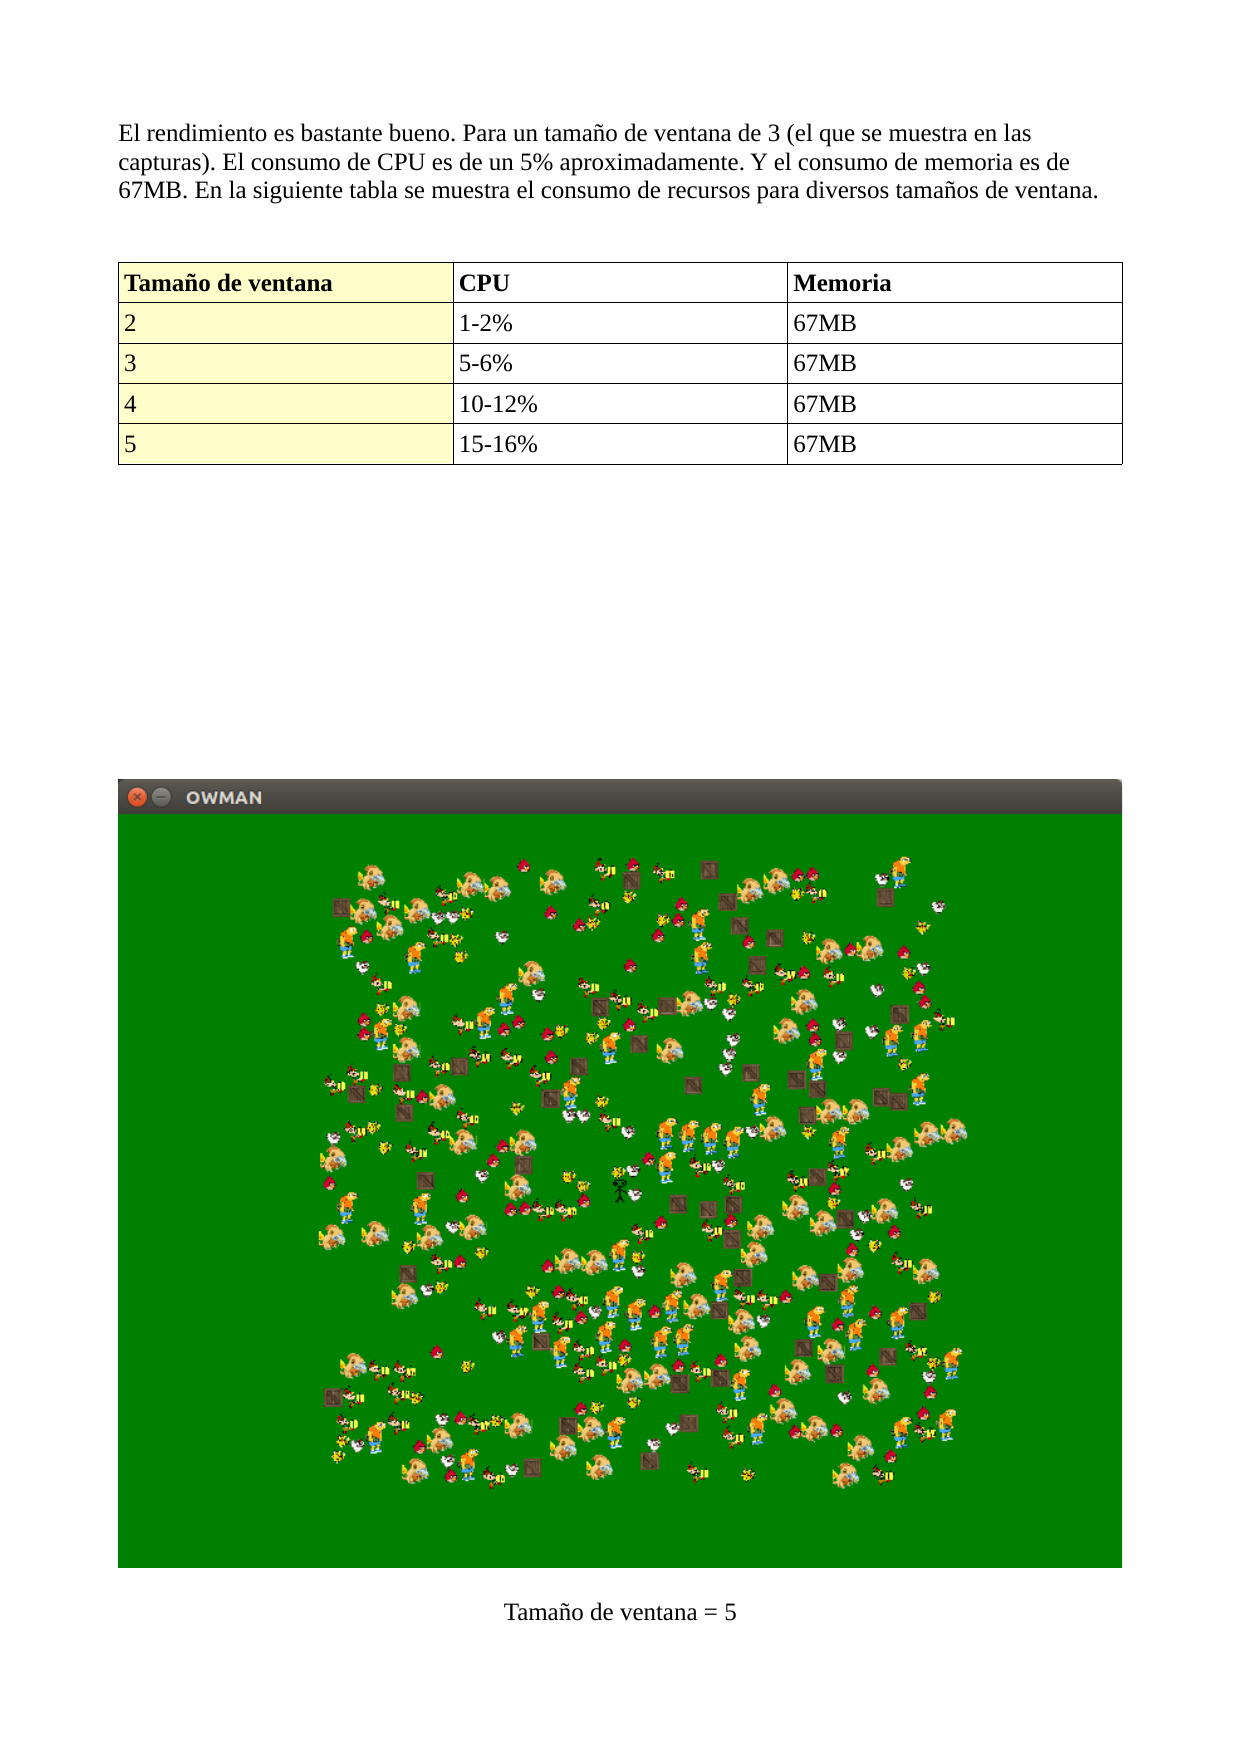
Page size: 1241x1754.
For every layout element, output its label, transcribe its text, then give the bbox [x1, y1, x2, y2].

text El rendimiento es bastante bueno. Para un tamaño de ventana de 3 (el que se muestra en las capturas). El consumo de CPU es de un 5% aproximadamente. Y el consumo de memoria es de 67MB. En la siguiente tabla se muestra el consumo de recursos para diversos tamaños de ventana. [118, 118, 1122, 204]
table_cell 3 [119, 344, 453, 383]
table_cell 67MB [788, 303, 1122, 342]
table_cell 4 [119, 384, 453, 423]
table_cell 2 [119, 303, 453, 342]
table_cell 5 [119, 424, 453, 463]
text Tamaño de ventana = 5 [118, 1597, 1122, 1625]
table_cell 1-2% [454, 303, 787, 342]
table_header CPU [454, 263, 787, 302]
table_cell 15-16% [454, 424, 787, 463]
table_header Memoria [788, 263, 1122, 302]
table_cell 5-6% [454, 344, 787, 383]
picture [118, 779, 1123, 1568]
table_cell 67MB [788, 344, 1122, 383]
table_cell 67MB [788, 424, 1122, 463]
table_cell 10-12% [454, 384, 787, 423]
table_cell 67MB [788, 384, 1122, 423]
table_header Tamaño de ventana [119, 263, 453, 302]
